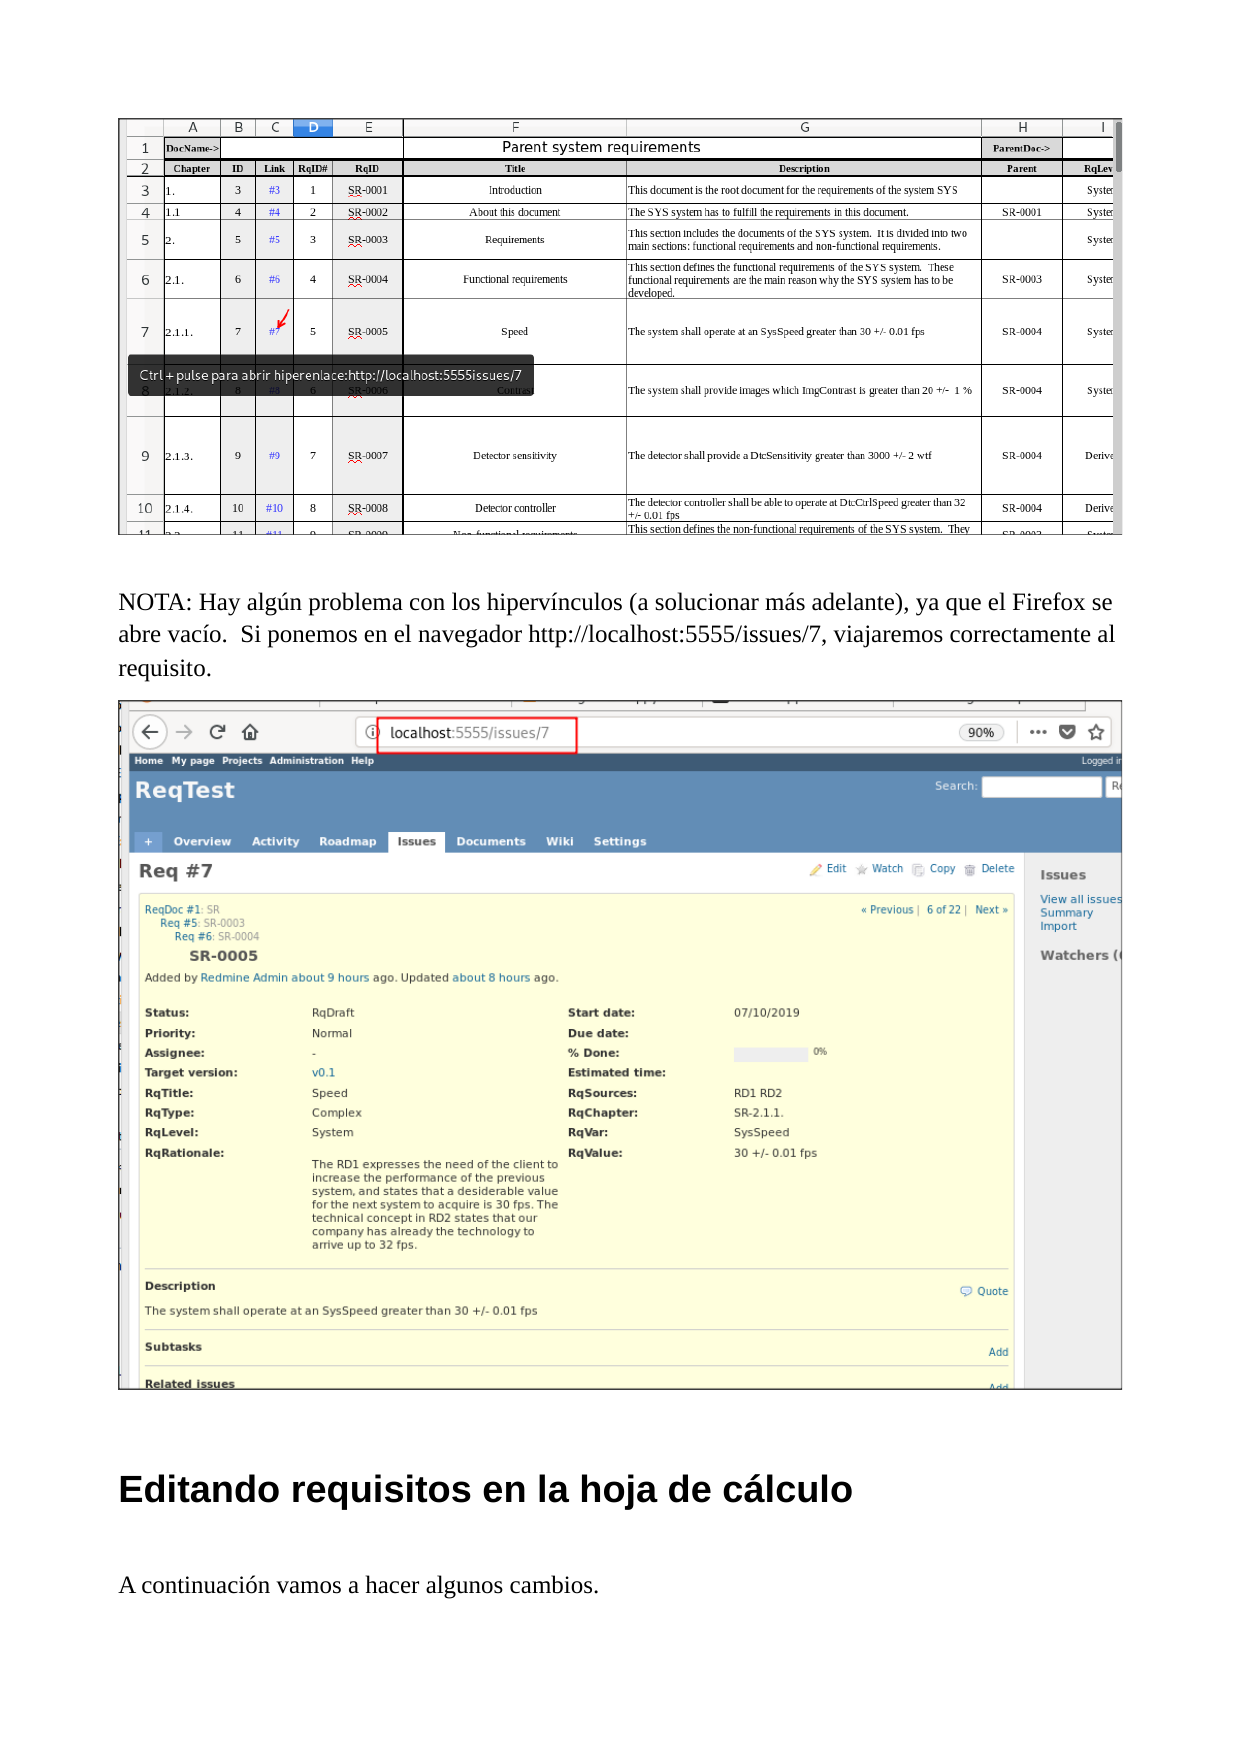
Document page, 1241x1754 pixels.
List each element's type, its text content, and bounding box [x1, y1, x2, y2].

subtitle Editando requisitos en la hoja de cálculo [118, 1467, 1122, 1510]
text NOTA: Hay algún problema con los hipervínculos (a solucionar más adelante), ya que el Firefox se abre vacío. Si ponemos en el navegador http://localhost:5555/issues/7, viajaremos correctamente al requisito. [118, 587, 1122, 681]
picture [118, 118, 1123, 535]
picture [118, 700, 1123, 1390]
text A continuación vamos a hacer algunos cambios. [118, 1570, 1122, 1599]
